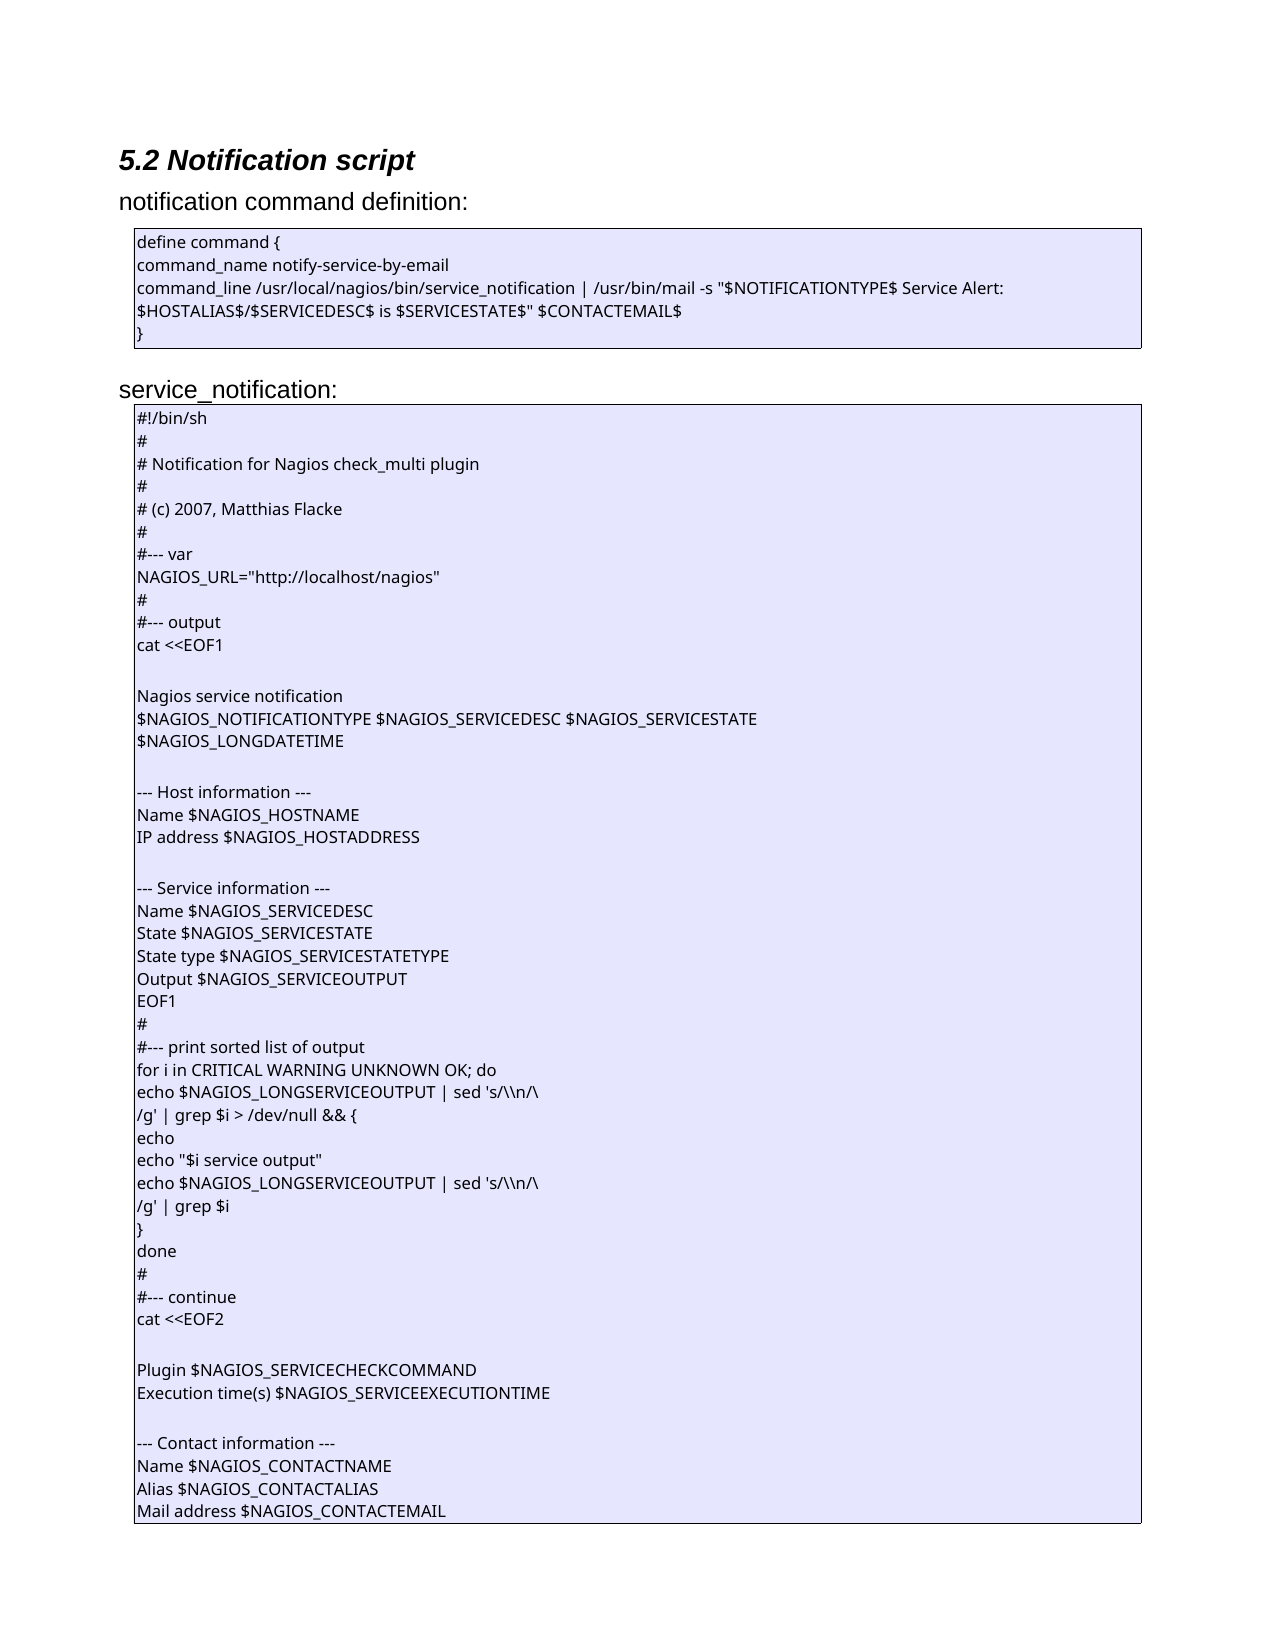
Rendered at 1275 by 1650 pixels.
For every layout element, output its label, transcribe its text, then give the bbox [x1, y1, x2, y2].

text Output $NAGIOS_SERVICEOUTPUT [135, 964, 1141, 987]
text State $NAGIOS_SERVICESTATE [135, 919, 1141, 942]
text echo "$i service output" [135, 1146, 1141, 1169]
text #--- print sorted list of output [135, 1032, 1141, 1055]
text # [135, 517, 1141, 540]
text command_line /usr/local/nagios/bin/service_notification | /usr/bin/mail -s "$NOTIFICATIONTYPE$ Service Alert: $HOSTALIAS$/$SERVICEDESC$ is $SERVICESTATE$" $CONTACTEMAIL$ [135, 273, 1141, 319]
text # [135, 1010, 1141, 1032]
text # [135, 426, 1141, 449]
text EOF1 [135, 987, 1141, 1010]
text define command { [135, 229, 1141, 251]
text cat <<EOF1 [135, 631, 1141, 653]
text NAGIOS_URL="http://localhost/nagios" [135, 563, 1141, 585]
text Name $NAGIOS_HOSTNAME [135, 800, 1141, 823]
text /g' | grep $i [135, 1191, 1141, 1214]
text echo [135, 1123, 1141, 1146]
text service_notification: [118, 376, 1156, 404]
text #--- output [135, 608, 1141, 631]
text Mail address $NAGIOS_CONTACTEMAIL [135, 1497, 1141, 1523]
text # [135, 1259, 1141, 1282]
text cat <<EOF2 [135, 1305, 1141, 1328]
text Execution time(s) $NAGIOS_SERVICEEXECUTIONTIME [135, 1378, 1141, 1401]
text #--- continue [135, 1282, 1141, 1305]
text #--- var [135, 540, 1141, 563]
text --- Host information --- [135, 777, 1141, 800]
text command_name notify-service-by-email [135, 251, 1141, 273]
text # Notification for Nagios check_multi plugin [135, 449, 1141, 472]
text --- Service information --- [135, 873, 1141, 896]
text } [135, 1214, 1141, 1237]
text done [135, 1237, 1141, 1259]
text } [135, 319, 1141, 348]
text echo $NAGIOS_LONGSERVICEOUTPUT | sed 's/\\n/\ [135, 1169, 1141, 1191]
text --- Contact information --- [135, 1429, 1141, 1452]
text #!/bin/sh [135, 405, 1141, 426]
text # [135, 585, 1141, 608]
text Name $NAGIOS_CONTACTNAME [135, 1452, 1141, 1474]
text Plugin $NAGIOS_SERVICECHECKCOMMAND [135, 1356, 1141, 1378]
text Nagios service notification [135, 681, 1141, 704]
text Name $NAGIOS_SERVICEDESC [135, 896, 1141, 919]
text $NAGIOS_NOTIFICATIONTYPE $NAGIOS_SERVICEDESC $NAGIOS_SERVICESTATE [135, 704, 1141, 727]
text # (c) 2007, Matthias Flacke [135, 494, 1141, 517]
text echo $NAGIOS_LONGSERVICEOUTPUT | sed 's/\\n/\ [135, 1078, 1141, 1101]
text IP address $NAGIOS_HOSTADDRESS [135, 823, 1141, 846]
text notification command definition: [118, 188, 1156, 216]
subtitle 5.2 Notification script [118, 143, 1156, 176]
text for i in CRITICAL WARNING UNKNOWN OK; do [135, 1055, 1141, 1078]
text $NAGIOS_LONGDATETIME [135, 727, 1141, 749]
text Alias $NAGIOS_CONTACTALIAS [135, 1474, 1141, 1497]
text /g' | grep $i > /dev/null && { [135, 1101, 1141, 1123]
text # [135, 472, 1141, 494]
text State type $NAGIOS_SERVICESTATETYPE [135, 942, 1141, 964]
